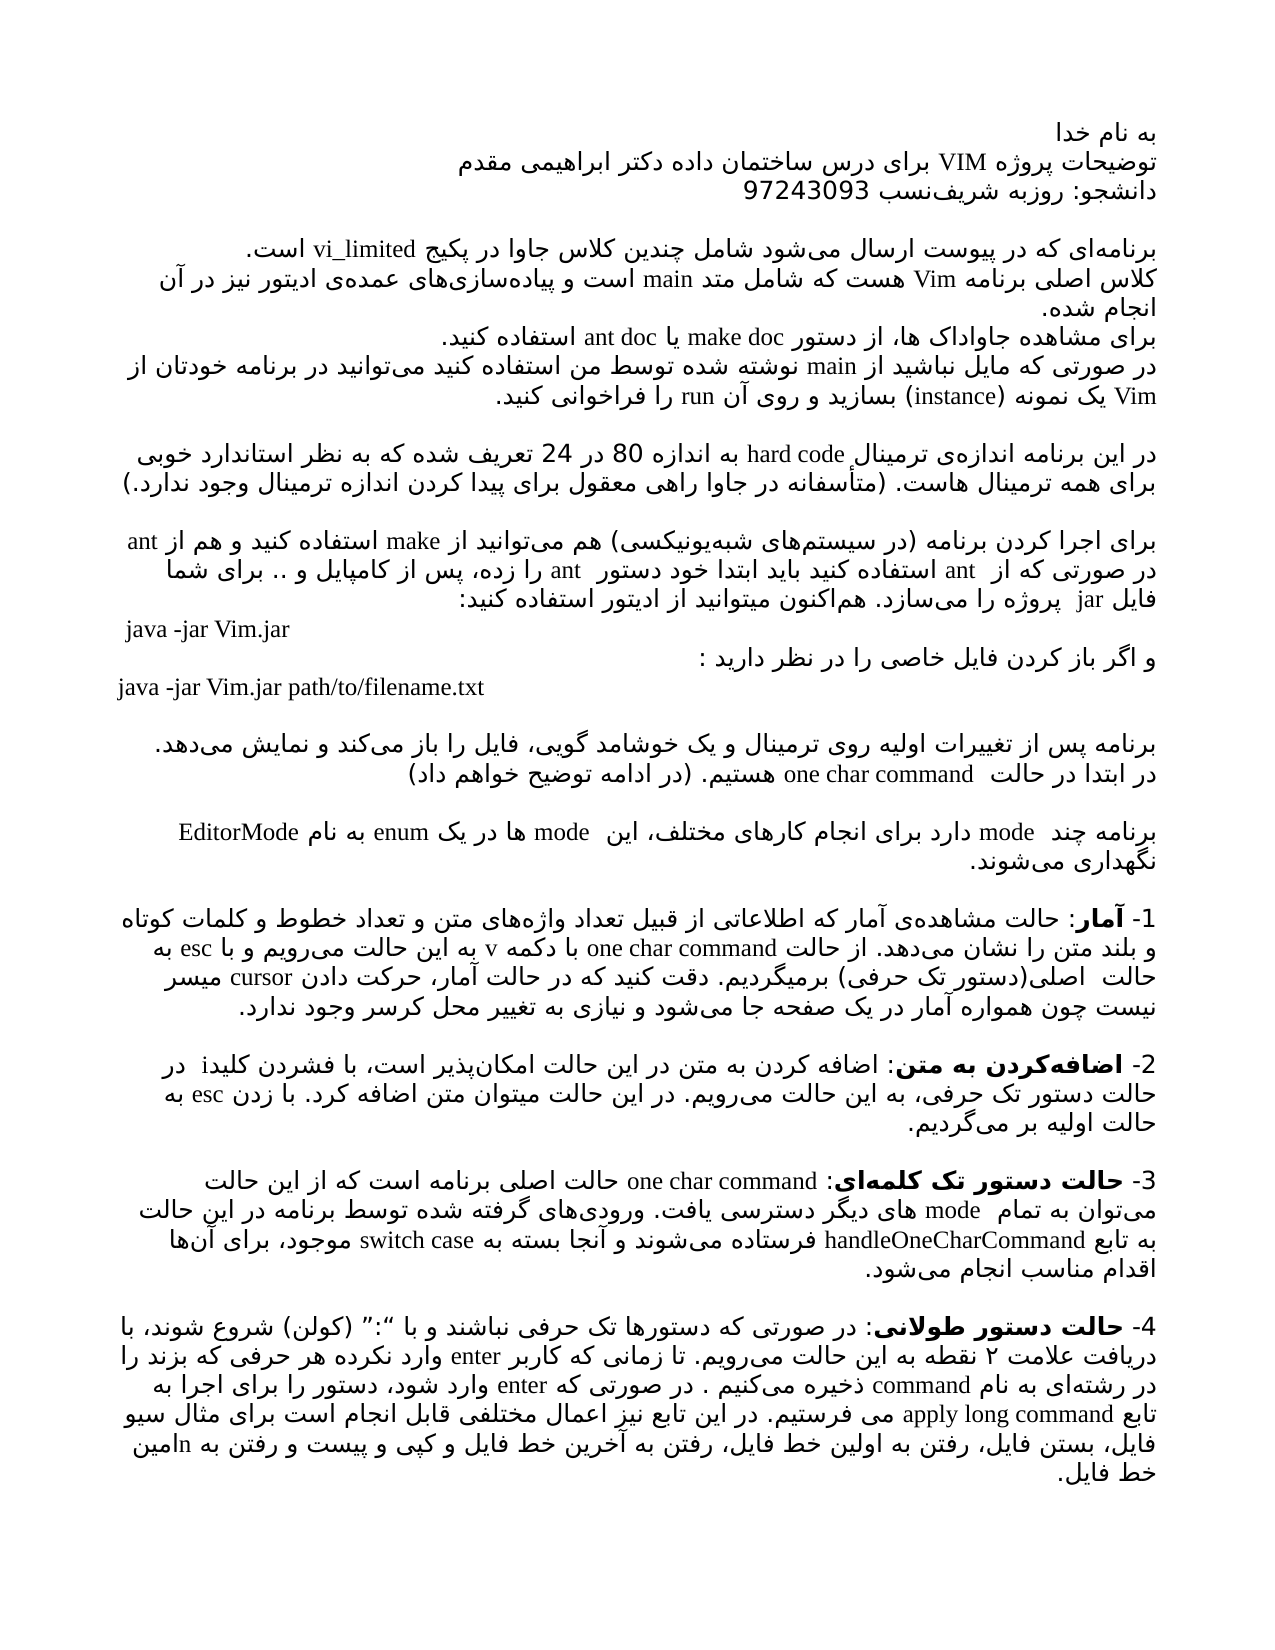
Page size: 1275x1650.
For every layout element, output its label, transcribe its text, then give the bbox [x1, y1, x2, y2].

text به نام خدا [118, 118, 1157, 147]
text برنامه چند mode دارد برای انجام کار‌های مختلف، این mode ها در یک enum به نام EditorMode نگهداری می‌شوند. [118, 817, 1157, 875]
text کلاس اصلی برنامه Vim هست که شامل متد main است و پیاده‌سازی‌های عمده‌ی ادیتور نیز در آن انجام شده. [118, 264, 1157, 322]
text 1- آمار: حالت مشاهده‌ی آمار که اطلاعاتی از قبیل تعداد واژه‌های متن و تعداد خطوط و کلمات کوتاه و بلند متن را نشان می‌دهد. از حالت one char command با دکمه v به این حالت می‌رویم و با esc به حالت اصلی(دستور تک حرفی) بر‌میگردیم. دقت کنید که در حالت آمار، حرکت دادن cursor میسر نیست چون همواره آمار در یک صفحه جا می‌شود و نیازی به تغییر محل کرسر وجود ندارد. [118, 904, 1157, 1021]
text برای مشاهده جاواداک ها، از دستور make doc یا ant doc استفاده کنید. [118, 322, 1157, 351]
text برنامه پس از تغییرات اولیه روی ترمینال و یک خوشامد گویی، فایل را باز می‌کند و نمایش می‌دهد. [118, 730, 1157, 759]
text در صورتی که مایل نباشید از main نوشته شده توسط من استفاده کنید می‌توانید در برنامه خودتان از Vim یک نمونه (instance) بسازید و روی آن run را فراخوانی کنید. [118, 351, 1157, 410]
text توضیحات پروژه VIM برای درس ساختمان داده دکتر ابراهیمی مقدم [118, 147, 1157, 177]
text در صورتی که از ant استفاده کنید باید ابتدا خود دستور ant را زده، پس از کامپایل و .. برای شما فایل jar پروژه را می‌سازد. هم‌اکنون میتوانید از ادیتور استفاده کنید: [118, 555, 1157, 614]
text 3- حالت دستور تک کلمه‌ای: one char command حالت اصلی برنامه است که از این حالت می‌توان به تمام mode های دیگر دسترسی یافت. ورودی‌های گرفته شده توسط برنامه در این حالت به تابع handleOneCharCommand فرستاده می‌شوند و آنجا بسته به switch case موجود، برای آن‌ها اقدام مناسب انجام می‌شود. [118, 1166, 1157, 1283]
text در ابتدا در حالت one char command هستیم. (در ادامه توضیح خواهم داد) [118, 759, 1157, 788]
text در این برنامه اندازه‌ی ترمینال hard code به اندازه 80 در 24 تعریف شده که به نظر استاندارد خوبی برای همه ترمینال هاست. (متأسفانه در جاوا راهی معقول برای پیدا کردن اندازه ترمینال وجود ندارد.) [118, 439, 1157, 497]
text برای اجرا کردن برنامه (در سیستم‌های شبه‌یونیکسی) هم می‌توانید از make استفاده کنید و هم از ant [118, 526, 1157, 555]
text 2- اضافه‌کردن به متن: اضافه کردن به متن در این حالت امکان‌پذیر است، با فشردن کلیدi در حالت دستور تک حرفی، به این حالت می‌رویم. در این حالت میتوان متن اضافه کرد. با زدن esc به حالت اولیه بر می‌گردیم. [118, 1050, 1157, 1137]
text 4- حالت دستور طولانی: در صورتی که دستور‌ها تک حرفی نباشند و با “:” (کولن) شروع شوند، با دریافت علامت ۲ نقطه به این حالت می‌رویم. تا زمانی که کاربر enter وارد نکرده هر حرفی که بزند را در رشته‌ای به نام command ذخیره می‌کنیم . در صورتی که enter وارد شود، دستور را برای اجرا به تابع apply long command می فرستیم. در این تابع نیز اعمال مختلفی قابل انجام است برای مثال سیو فایل، بستن فایل، رفتن به اولین خط فایل، رفتن به آخرین خط فایل و کپی و پیست و رفتن به nامین خط فایل. [118, 1312, 1157, 1487]
text java -jar Vim.jar [118, 614, 1157, 643]
text دانشجو: روزبه شریف‌نسب 97243093 [118, 177, 1157, 206]
text java -jar Vim.jar path/to/filename.txt [118, 672, 1157, 701]
text برنامه‌ای که در پیوست ارسال می‌شود شامل چندین کلاس جاوا در پکیج vi_limited است. [118, 234, 1157, 264]
text و اگر باز کردن فایل خاصی را در نظر دارید : [118, 643, 1157, 672]
